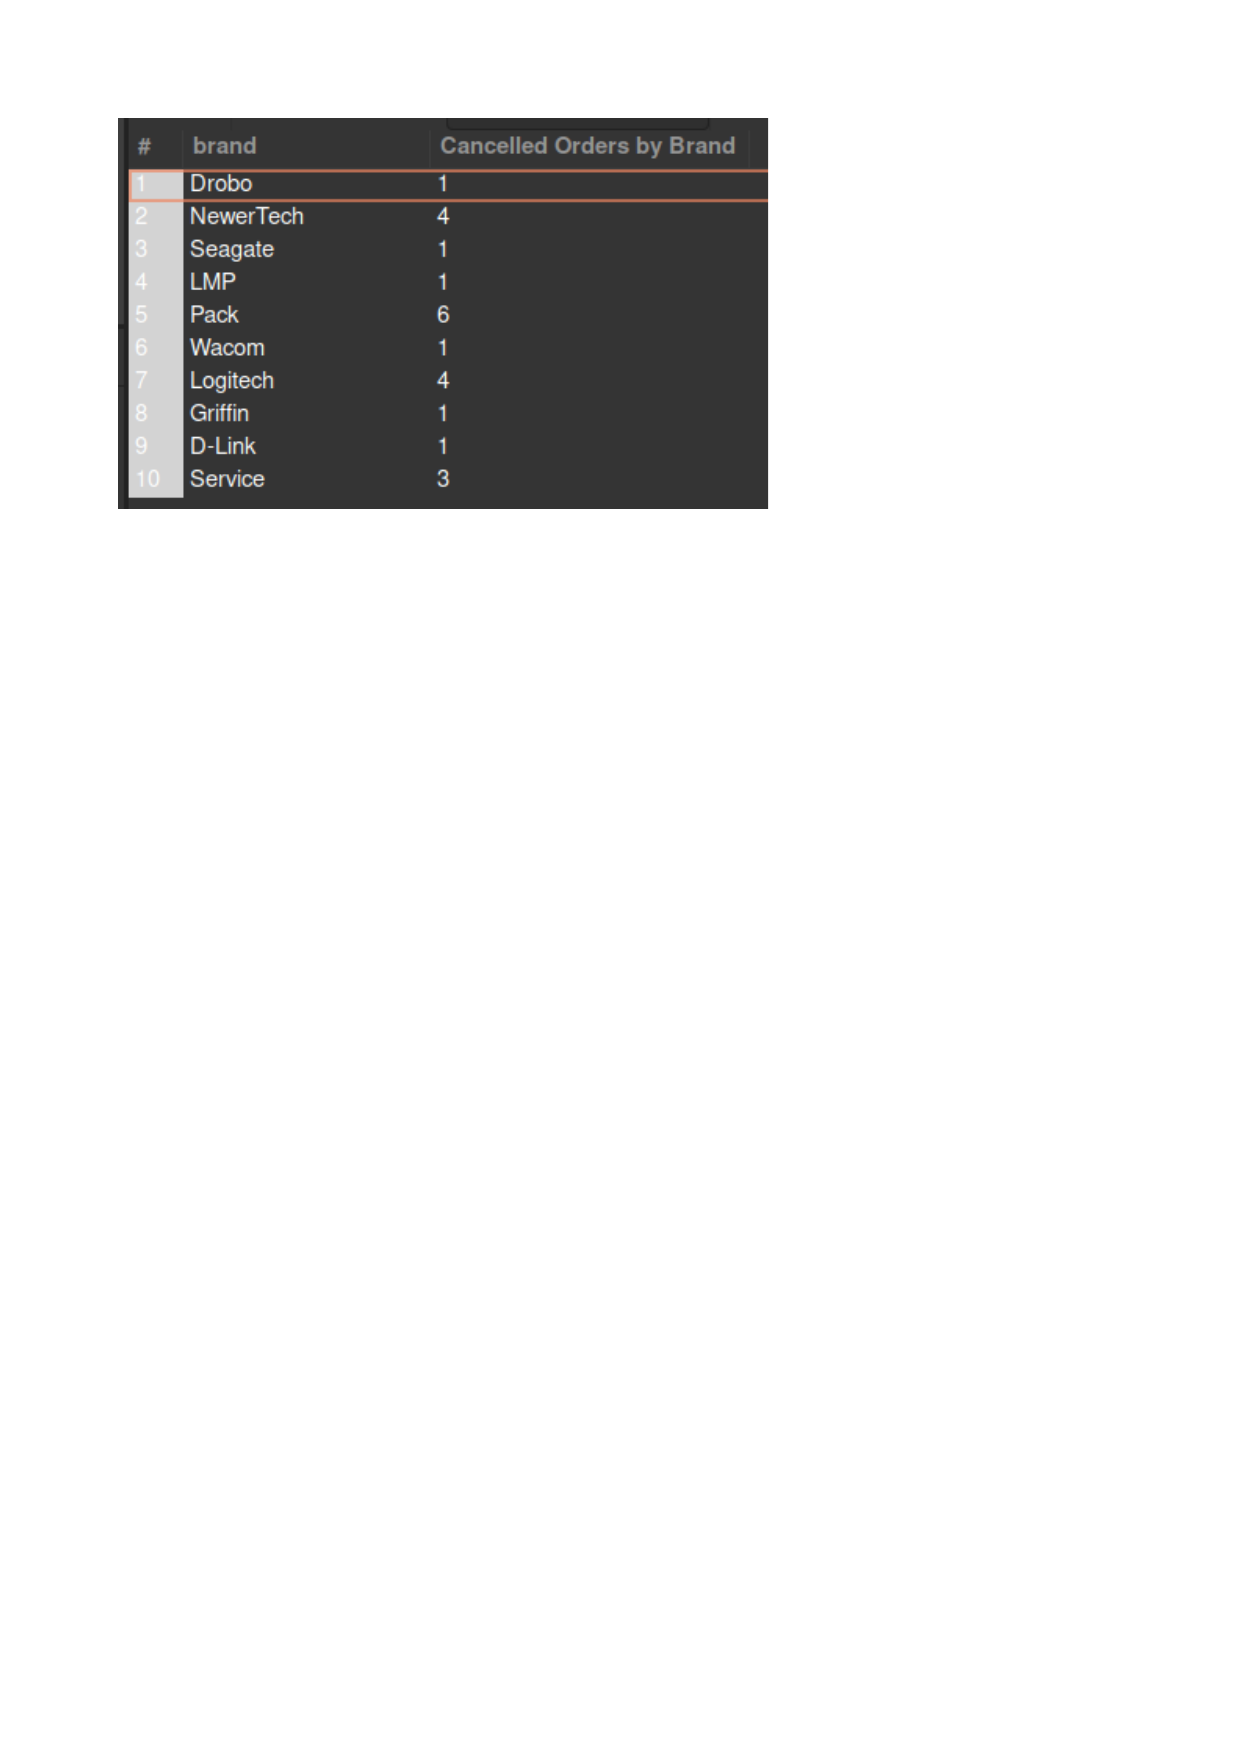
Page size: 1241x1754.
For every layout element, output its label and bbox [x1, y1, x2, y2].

picture [118, 118, 769, 509]
